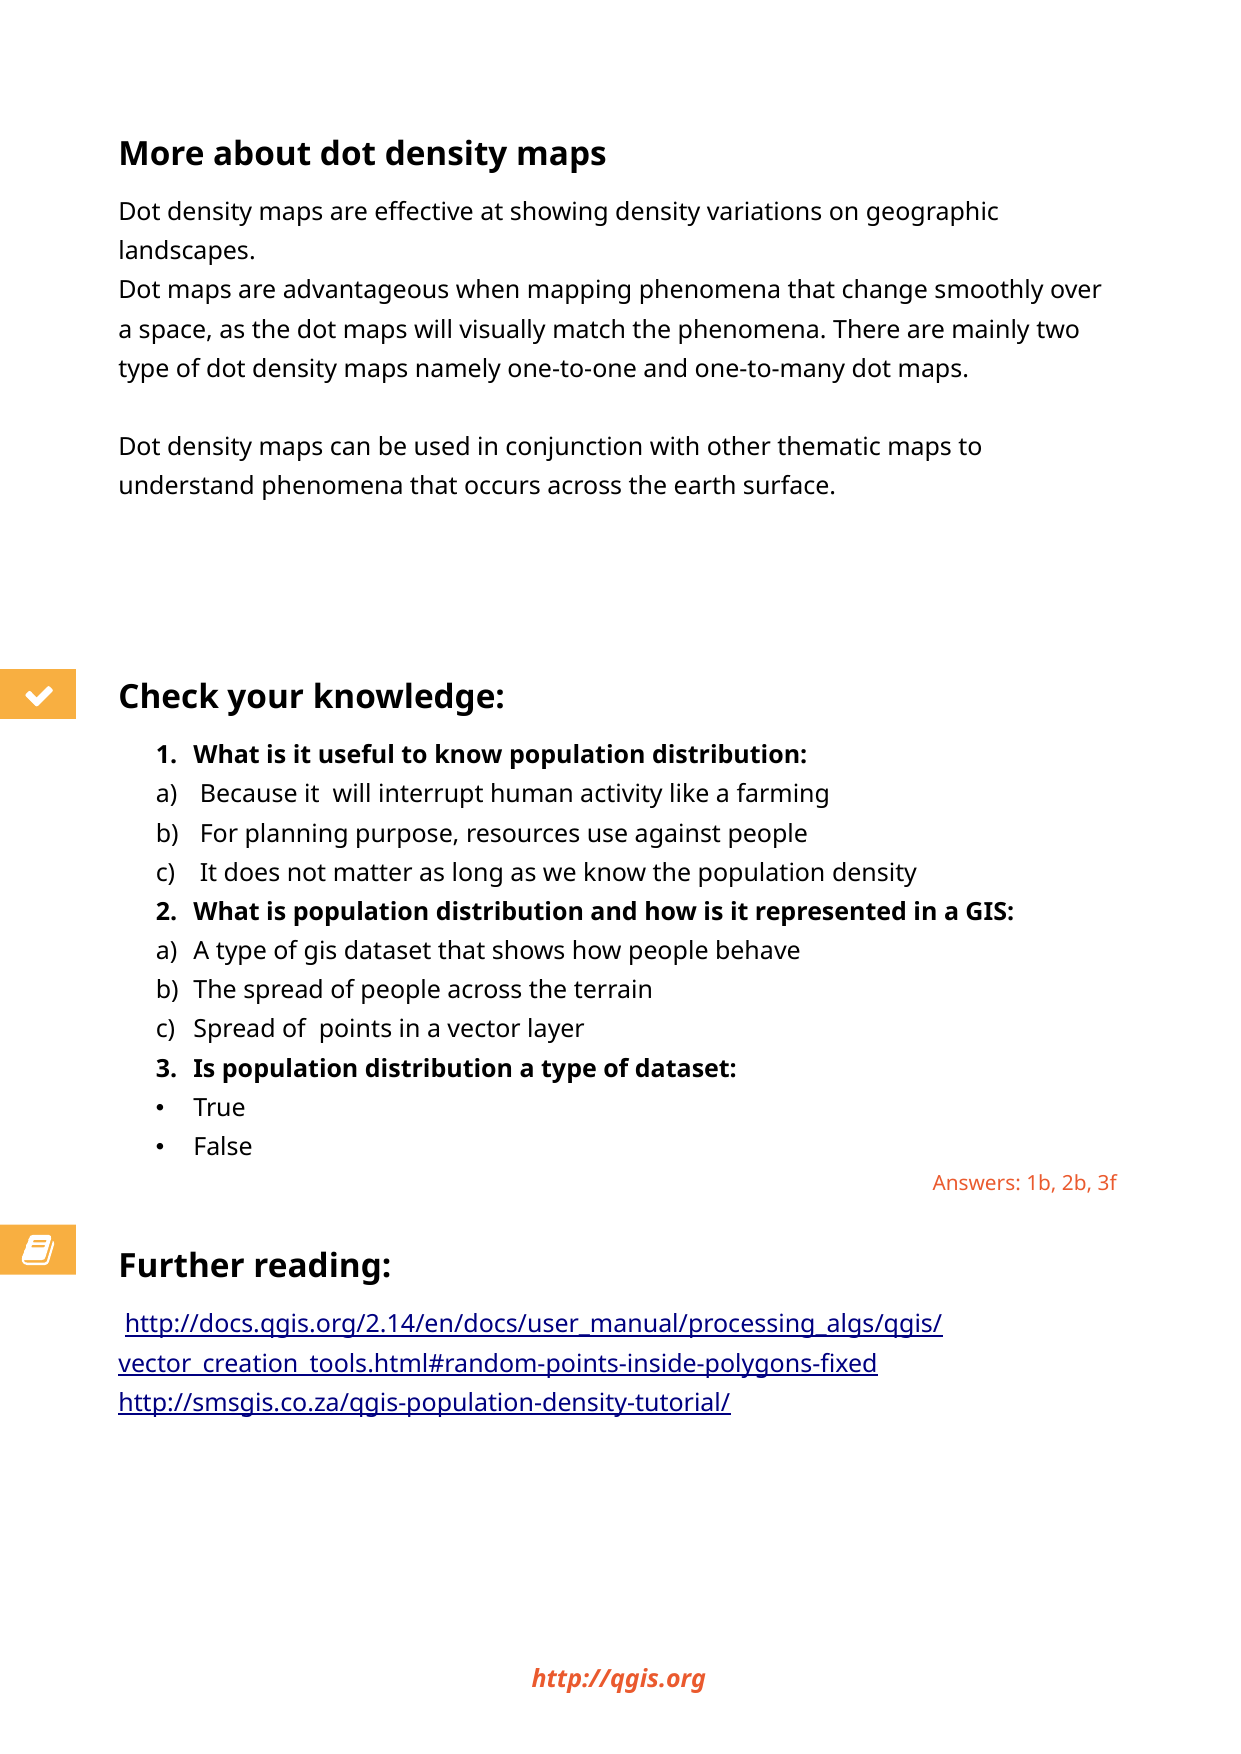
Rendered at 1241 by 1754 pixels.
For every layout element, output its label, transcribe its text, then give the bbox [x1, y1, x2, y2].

list What is it useful to know population distribution: [156, 737, 1122, 771]
text Answers: 1b, 2b, 3f [118, 1168, 1122, 1196]
list What is population distribution and how is it represented in a GIS: [156, 894, 1122, 928]
text http://smsgis.co.za/qgis-population-density-tutorial/ [118, 1384, 1122, 1418]
list Is population distribution a type of dataset: [156, 1050, 1122, 1084]
subtitle More about dot density maps [118, 130, 1122, 175]
list True [156, 1089, 1122, 1123]
list False [156, 1129, 1122, 1163]
text Dot maps are advantageous when mapping phenomena that change smoothly over a space, as the dot maps will visually match the phenomena. There are mainly two type of dot density maps namely one-to-one and one-to-many dot maps. [118, 272, 1122, 384]
text Dot density maps are effective at showing density variations on geographic landscapes. [118, 194, 1122, 267]
list Because it will interrupt human activity like a farming [156, 776, 1122, 810]
list It does not matter as long as we know the population density [156, 854, 1122, 888]
text http://docs.qgis.org/2.14/en/docs/user_manual/processing_algs/qgis/vector_creation_tools.html#random-points-inside-polygons-fixed [118, 1306, 1122, 1379]
text Dot density maps can be used in conjunction with other thematic maps to understand phenomena that occurs across the earth surface. [118, 429, 1122, 502]
list Spread of points in a vector layer [156, 1011, 1122, 1045]
list The spread of people across the terrain [156, 972, 1122, 1006]
list A type of gis dataset that shows how people behave [156, 933, 1122, 967]
list For planning purpose, resources use against people [156, 815, 1122, 849]
subtitle Check your knowledge: [118, 673, 1122, 718]
subtitle Further reading: [118, 1242, 1122, 1287]
